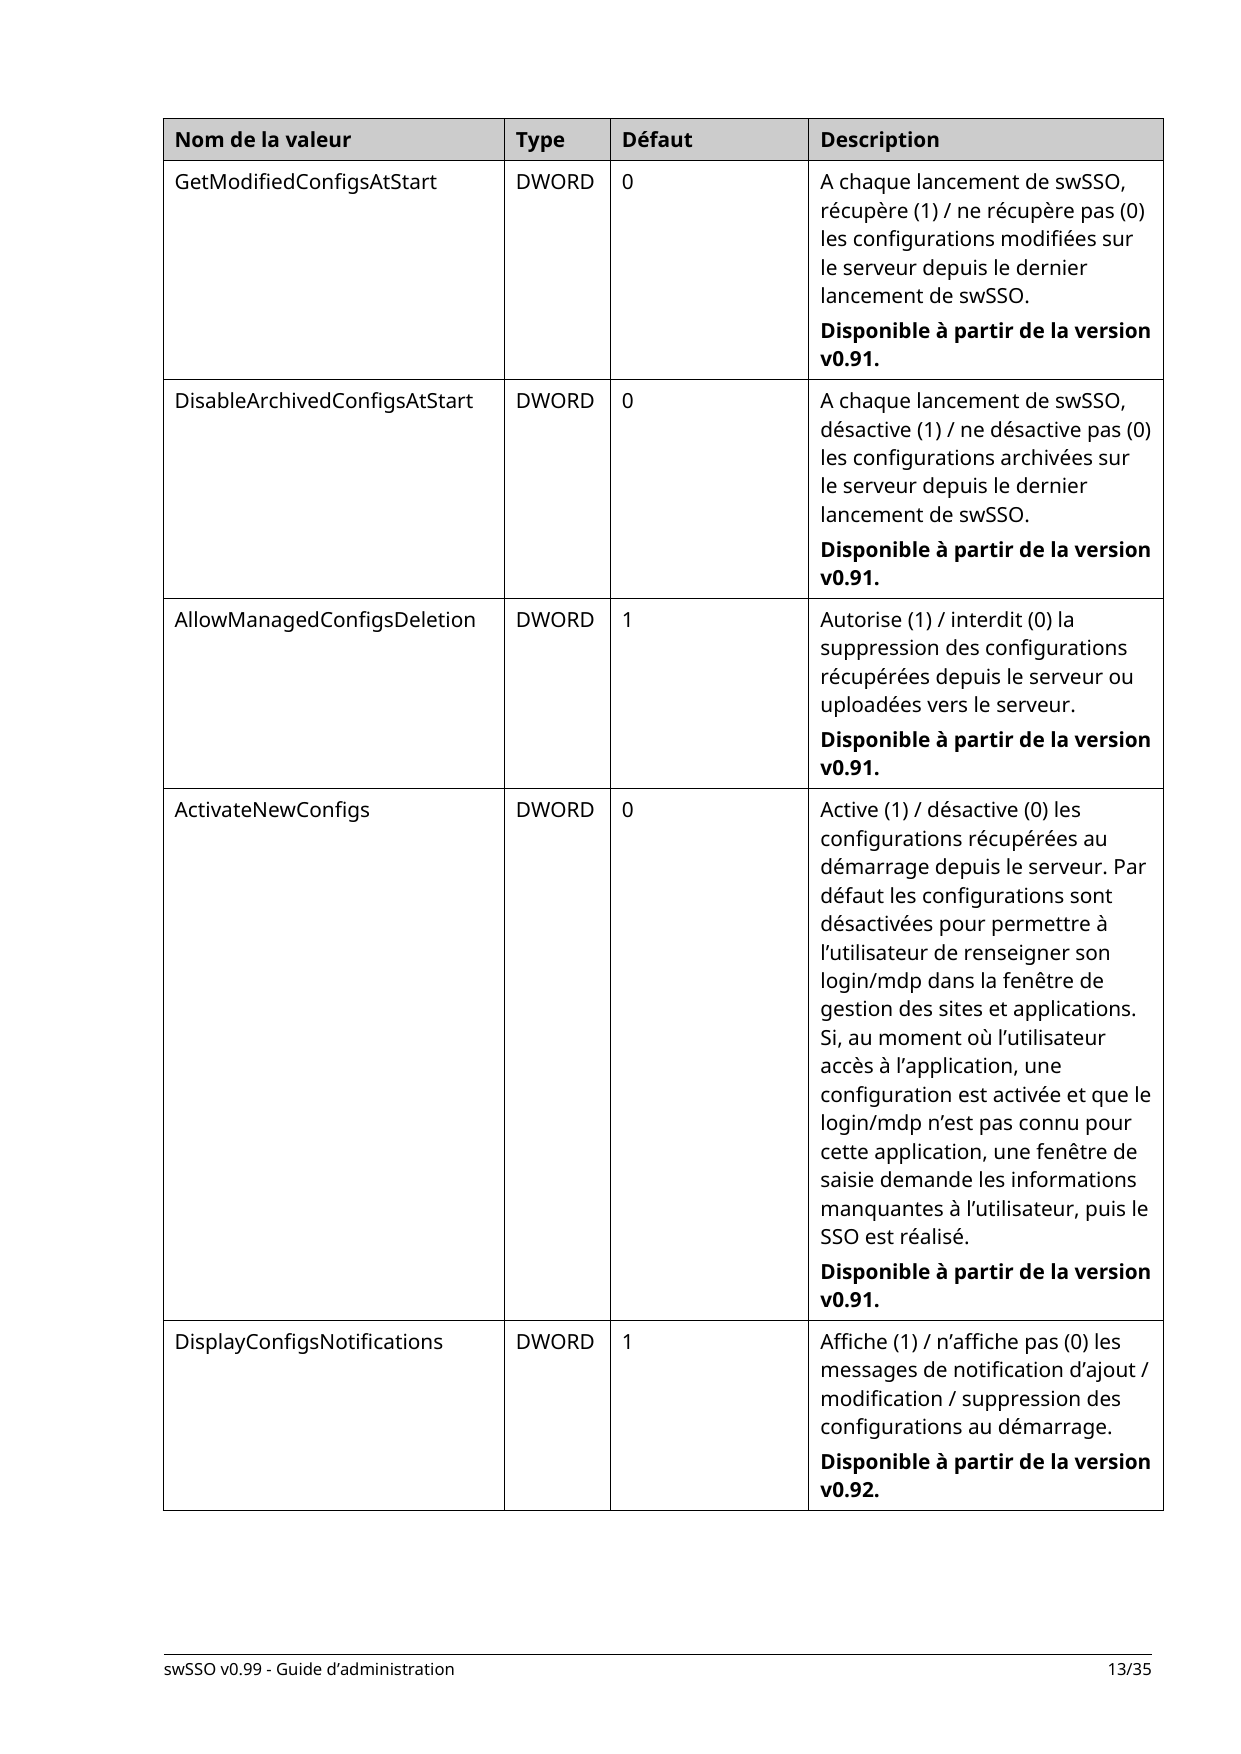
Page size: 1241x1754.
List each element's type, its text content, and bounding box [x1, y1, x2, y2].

table_cell AllowManagedConfigsDeletion [164, 599, 504, 788]
table_cell Active (1) / désactive (0) les configurations récupérées au démarrage depuis le serveur. Par défaut les configurations sont désactivées pour permettre à l’utilisateur de renseigner son login/mdp dans la fenêtre de gestion des sites et applications. Si, au moment où l’utilisateur accès à l’application, une configuration est activée et que le login/mdp n’est pas connu pour cette application, une fenêtre de saisie demande les informations manquantes à l’utilisateur, puis le SSO est réalisé. Disponible à partir de la version v0.91. [809, 789, 1163, 1320]
table_cell DWORD [505, 1321, 610, 1510]
table_cell GetModifiedConfigsAtStart [164, 161, 504, 379]
table_cell DisplayConfigsNotifications [164, 1321, 504, 1510]
table_cell 0 [611, 161, 808, 379]
table_cell Autorise (1) / interdit (0) la suppression des configurations récupérées depuis le serveur ou uploadées vers le serveur. Disponible à partir de la version v0.91. [809, 599, 1163, 788]
table_cell Affiche (1) / n’affiche pas (0) les messages de notification d’ajout / modification / suppression des configurations au démarrage. Disponible à partir de la version v0.92. [809, 1321, 1163, 1510]
table_header Défaut [611, 119, 808, 160]
table_cell DWORD [505, 161, 610, 379]
table_header Description [809, 119, 1163, 160]
table_cell DisableArchivedConfigsAtStart [164, 380, 504, 598]
table_header Type [505, 119, 610, 160]
table_cell 0 [611, 380, 808, 598]
table_cell DWORD [505, 380, 610, 598]
table_cell A chaque lancement de swSSO, récupère (1) / ne récupère pas (0) les configurations modifiées sur le serveur depuis le dernier lancement de swSSO. Disponible à partir de la version v0.91. [809, 161, 1163, 379]
table_cell DWORD [505, 789, 610, 1320]
table_cell A chaque lancement de swSSO, désactive (1) / ne désactive pas (0) les configurations archivées sur le serveur depuis le dernier lancement de swSSO. Disponible à partir de la version v0.91. [809, 380, 1163, 598]
table_cell 1 [611, 1321, 808, 1510]
table_cell 1 [611, 599, 808, 788]
table_cell ActivateNewConfigs [164, 789, 504, 1320]
table_header Nom de la valeur [164, 119, 504, 160]
table_cell 0 [611, 789, 808, 1320]
table_cell DWORD [505, 599, 610, 788]
